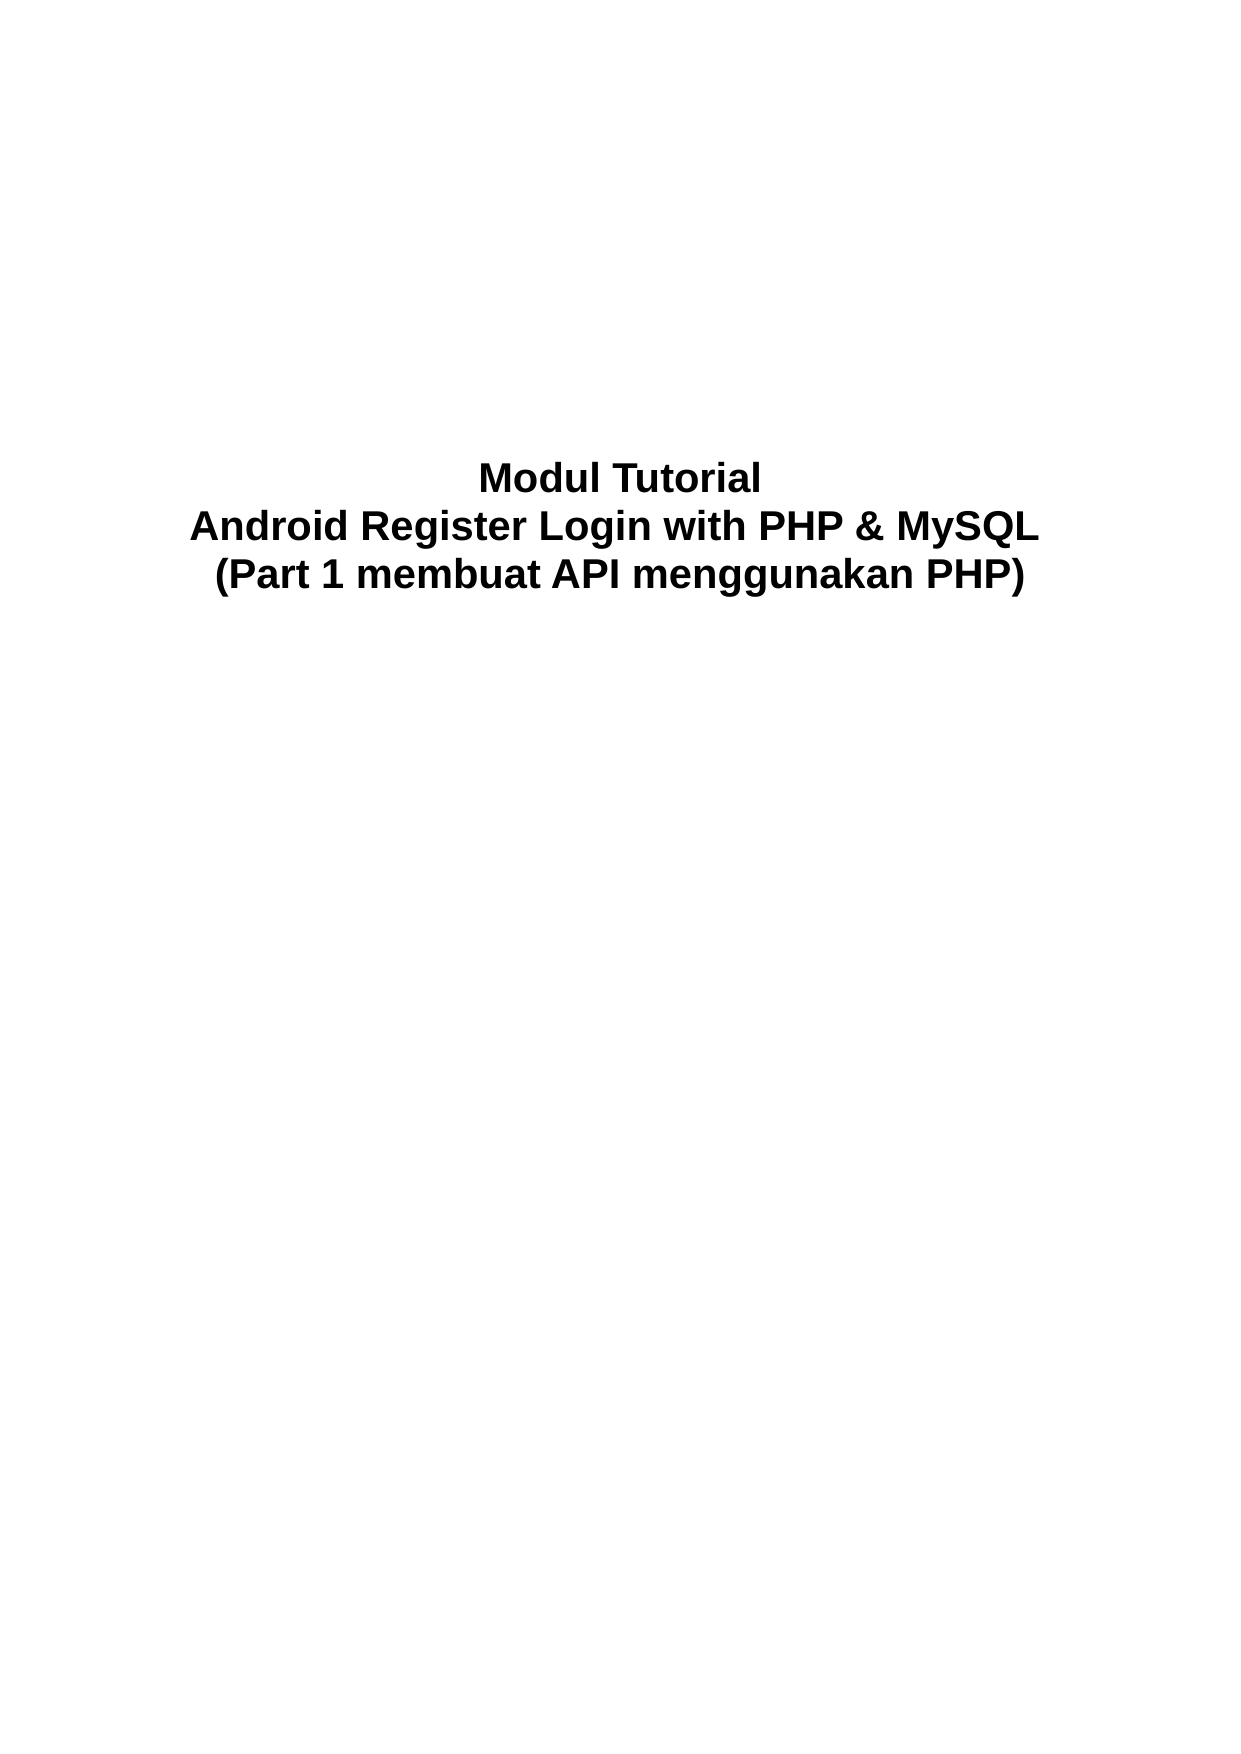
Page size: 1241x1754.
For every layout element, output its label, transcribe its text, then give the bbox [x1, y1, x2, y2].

text Android Register Login with PHP & MySQL (Part 1 membuat API menggunakan PHP) [118, 501, 1122, 597]
text Modul Tutorial [118, 453, 1122, 501]
